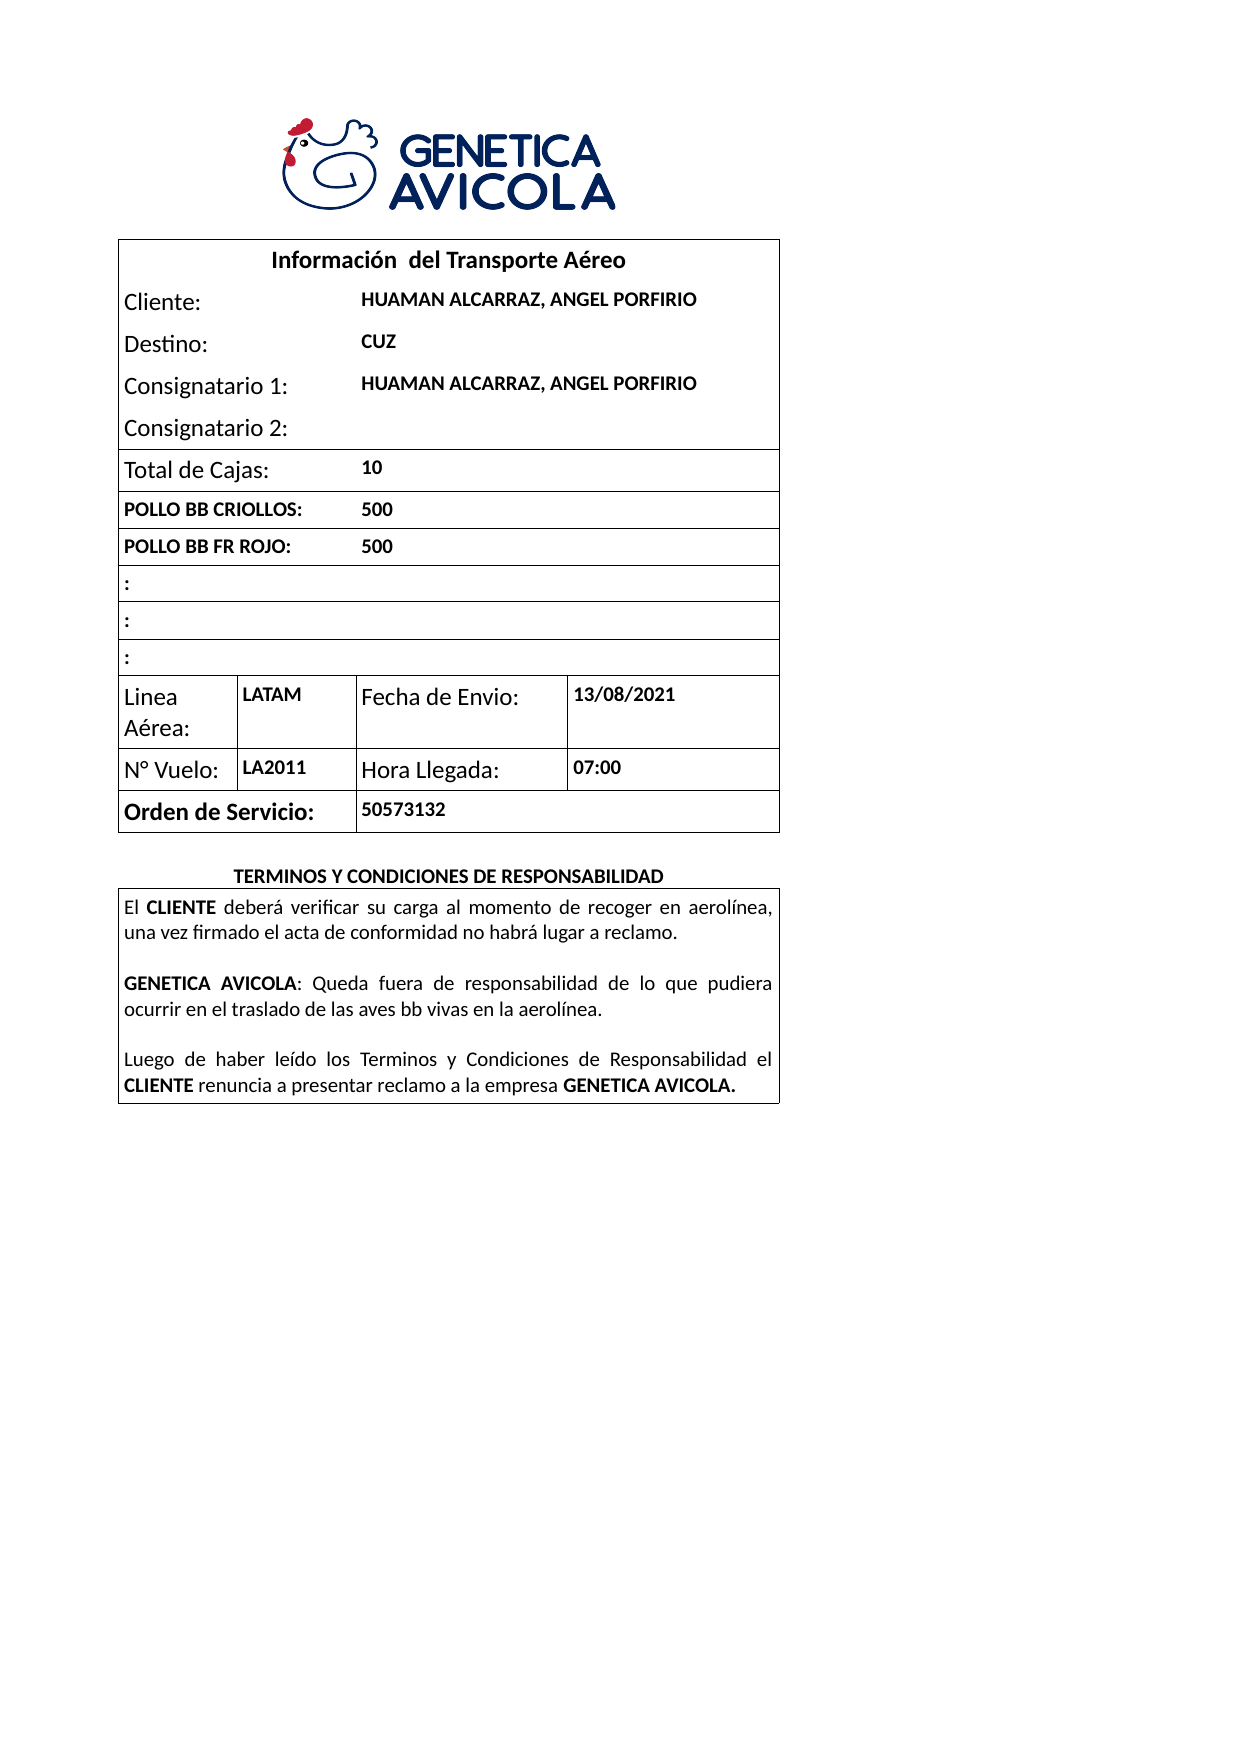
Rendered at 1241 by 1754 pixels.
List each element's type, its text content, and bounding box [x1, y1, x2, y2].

table_cell Consignatario 1: [119, 365, 356, 406]
table_header Información del Transporte Aéreo [119, 240, 779, 281]
table_cell Fecha de Envio: [357, 676, 567, 748]
table_cell El CLIENTE deberá verificar su carga al momento de recoger en aerolínea, una vez firmado el acta de conformidad no habrá lugar a reclamo. GENETICA AVICOLA: Queda fuera de responsabilidad de lo que pudiera ocurrir en el traslado de las aves bb vivas en la aerolínea. Luego de haber leído los Terminos y Condiciones de Responsabilidad el CLIENTE renuncia a presentar reclamo a la empresa GENETICA AVICOLA. [119, 889, 779, 1103]
table_cell 500 [356, 492, 779, 527]
table_cell [356, 406, 779, 448]
table_cell [356, 602, 779, 638]
picture [282, 118, 616, 210]
table_cell [356, 566, 779, 601]
table_cell CUZ [356, 323, 779, 364]
table_cell LATAM [238, 676, 356, 748]
table_cell Consignatario 2: [119, 406, 356, 448]
table_cell N° Vuelo: [119, 749, 237, 790]
table_cell Orden de Servicio: [119, 791, 356, 832]
table_cell Destino: [119, 323, 356, 364]
table_cell Hora Llegada: [357, 749, 567, 790]
table_cell HUAMAN ALCARRAZ, ANGEL PORFIRIO [356, 365, 779, 406]
table_cell 10 [356, 450, 779, 491]
table_cell 500 [356, 529, 779, 564]
table_cell : [119, 602, 356, 638]
table_cell 50573132 [357, 791, 779, 832]
table_cell POLLO BB FR ROJO: [119, 529, 356, 564]
table_cell 07:00 [568, 749, 779, 790]
table_cell Linea Aérea: [119, 676, 237, 748]
table_cell 13/08/2021 [568, 676, 779, 748]
table_cell [356, 640, 779, 675]
table_cell Total de Cajas: [119, 450, 356, 491]
table_cell : [119, 566, 356, 601]
table_cell : [119, 640, 356, 675]
table_cell Cliente: [119, 281, 356, 322]
table_cell HUAMAN ALCARRAZ, ANGEL PORFIRIO [356, 281, 779, 322]
table_cell LA2011 [238, 749, 356, 790]
table_cell TERMINOS Y CONDICIONES DE RESPONSABILIDAD [118, 833, 779, 888]
table_cell POLLO BB CRIOLLOS: [119, 492, 356, 527]
